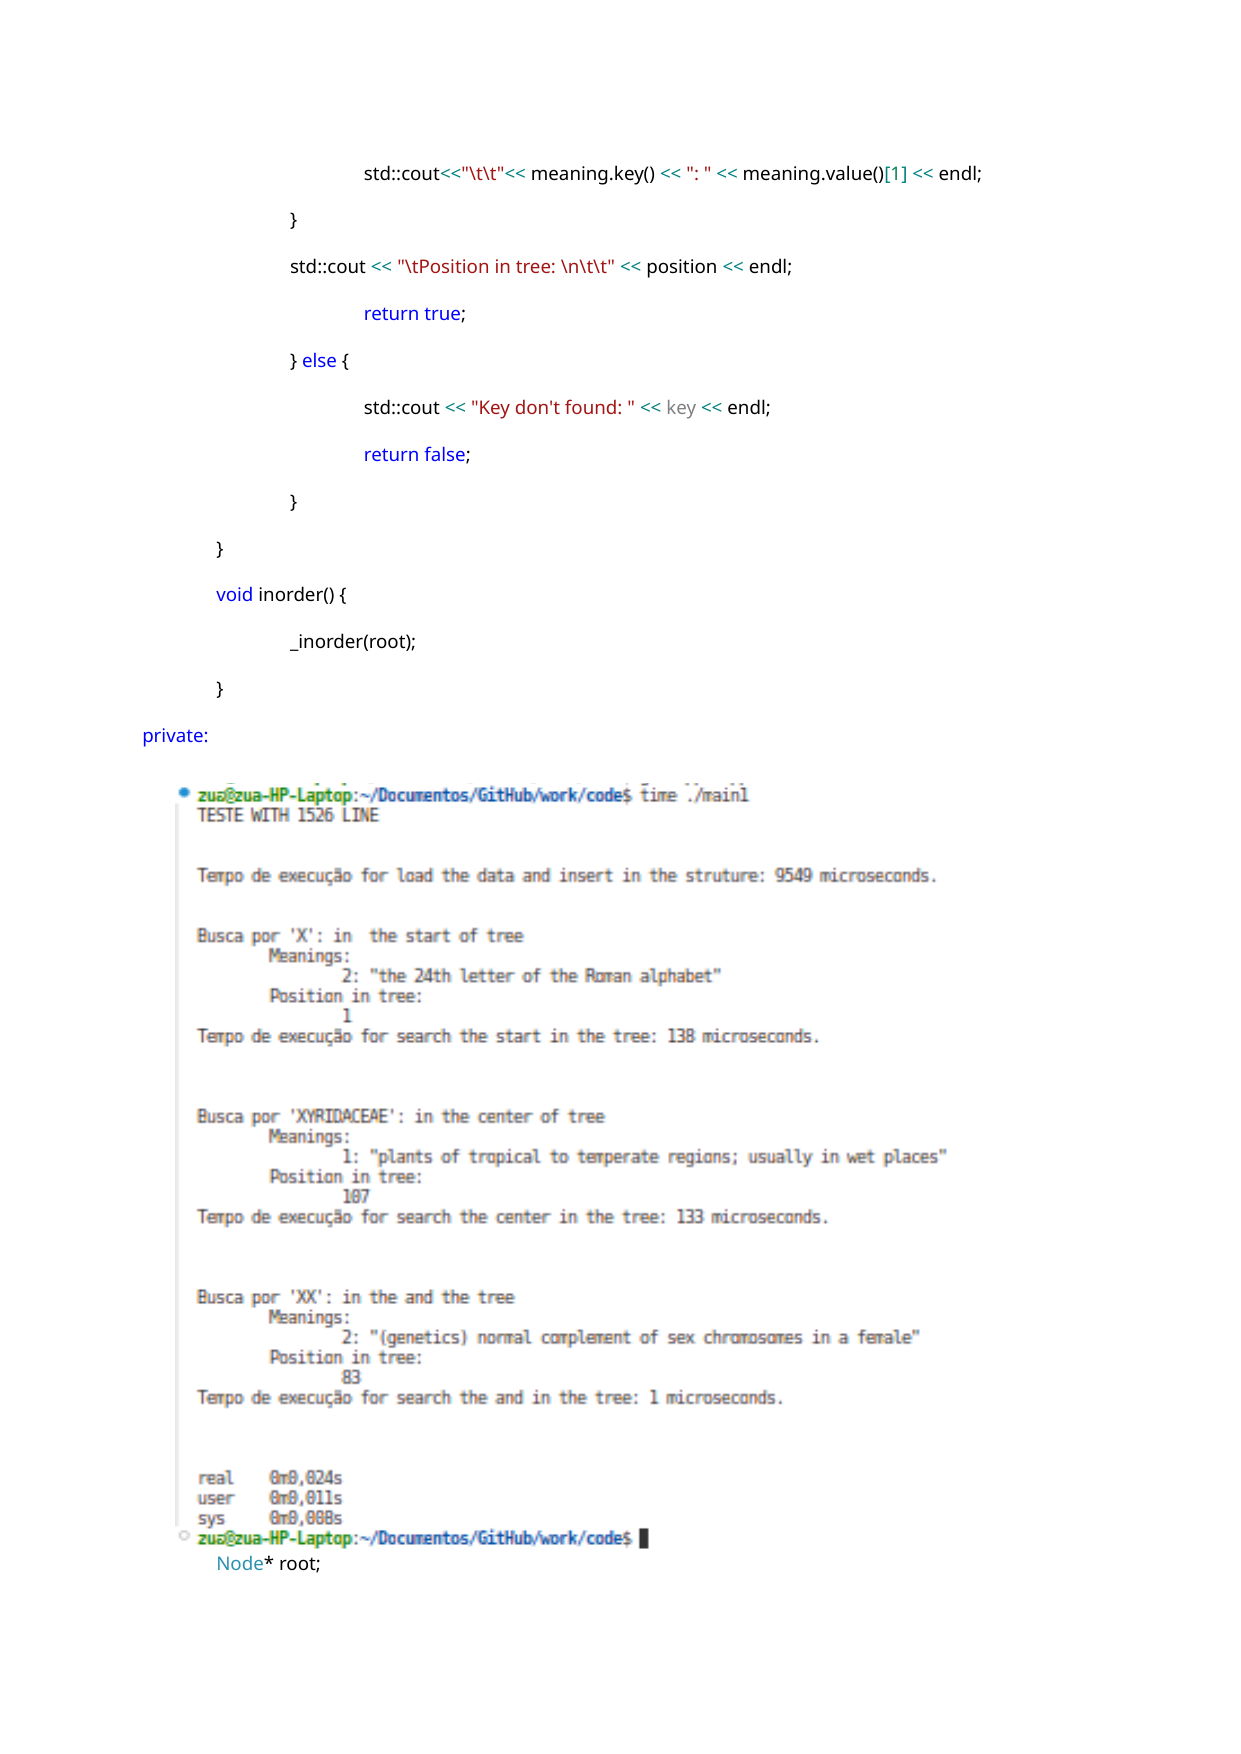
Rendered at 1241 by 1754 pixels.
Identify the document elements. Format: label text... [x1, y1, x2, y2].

text std::cout << "Key don't found: " << key << endl; [142, 373, 1152, 420]
picture [175, 783, 1132, 1551]
text Node* root; [142, 748, 1152, 1576]
text std::cout << "\tPosition in tree: \n\t\t" << position << endl; [142, 232, 1152, 279]
text return false; [142, 420, 1152, 467]
text } [142, 654, 1152, 701]
text _inorder(root); [142, 607, 1152, 654]
text void inorder() { [142, 560, 1152, 607]
text std::cout<<"\t\t"<< meaning.key() << ": " << meaning.value()[1] << endl; [142, 138, 1152, 185]
text return true; [142, 279, 1152, 326]
text private: [142, 701, 1152, 748]
text } else { [142, 326, 1152, 373]
text } [142, 467, 1152, 513]
text } [142, 185, 1152, 232]
text } [142, 513, 1152, 560]
